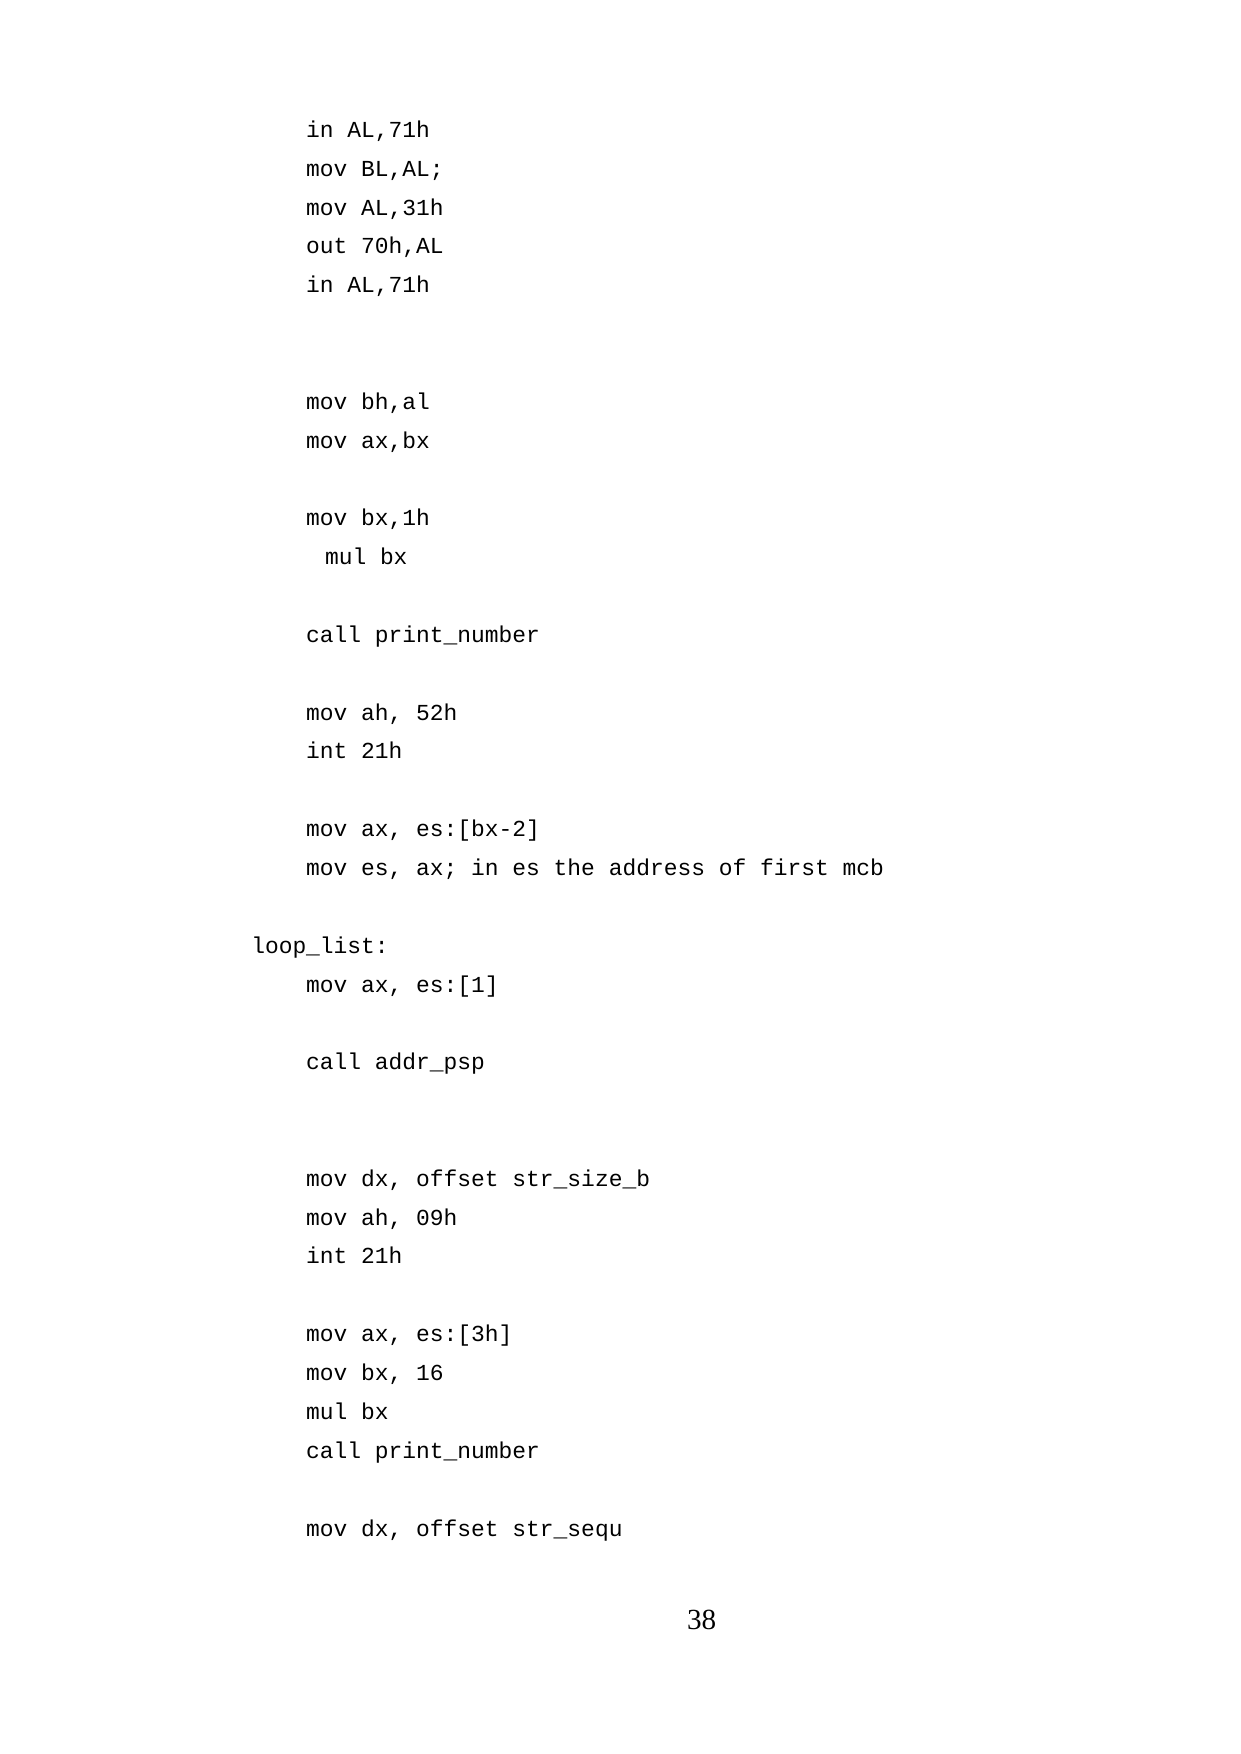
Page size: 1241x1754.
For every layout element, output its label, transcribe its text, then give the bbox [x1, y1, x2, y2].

text mov AL,31h [177, 196, 1152, 222]
text mov ax,bx [177, 429, 1152, 455]
text call addr_psp [177, 1051, 1152, 1077]
text call print_number [177, 623, 1152, 649]
text mov ax, es:[1] [177, 973, 1152, 999]
text mov es, ax; in es the address of first mcb [177, 856, 1152, 882]
text mul bx [177, 1400, 1152, 1426]
text mul bx [177, 546, 1152, 571]
text mov bx, 16 [177, 1361, 1152, 1387]
text mov dx, offset str_sequ [177, 1517, 1152, 1543]
text in AL,71h [177, 118, 1152, 144]
text mov bh,al [177, 390, 1152, 416]
text mov ah, 09h [177, 1206, 1152, 1232]
text call print_number [177, 1439, 1152, 1465]
text out 70h,AL [177, 235, 1152, 261]
text in AL,71h [177, 273, 1152, 299]
text mov ax, es:[bx-2] [177, 817, 1152, 843]
text int 21h [177, 740, 1152, 766]
text int 21h [177, 1245, 1152, 1271]
text loop_list: [177, 934, 1152, 960]
text mov dx, offset str_size_b [177, 1167, 1152, 1193]
text mov ah, 52h [177, 701, 1152, 727]
text mov bx,1h [177, 507, 1152, 533]
text mov ax, es:[3h] [177, 1323, 1152, 1348]
text mov BL,AL; [177, 157, 1152, 183]
